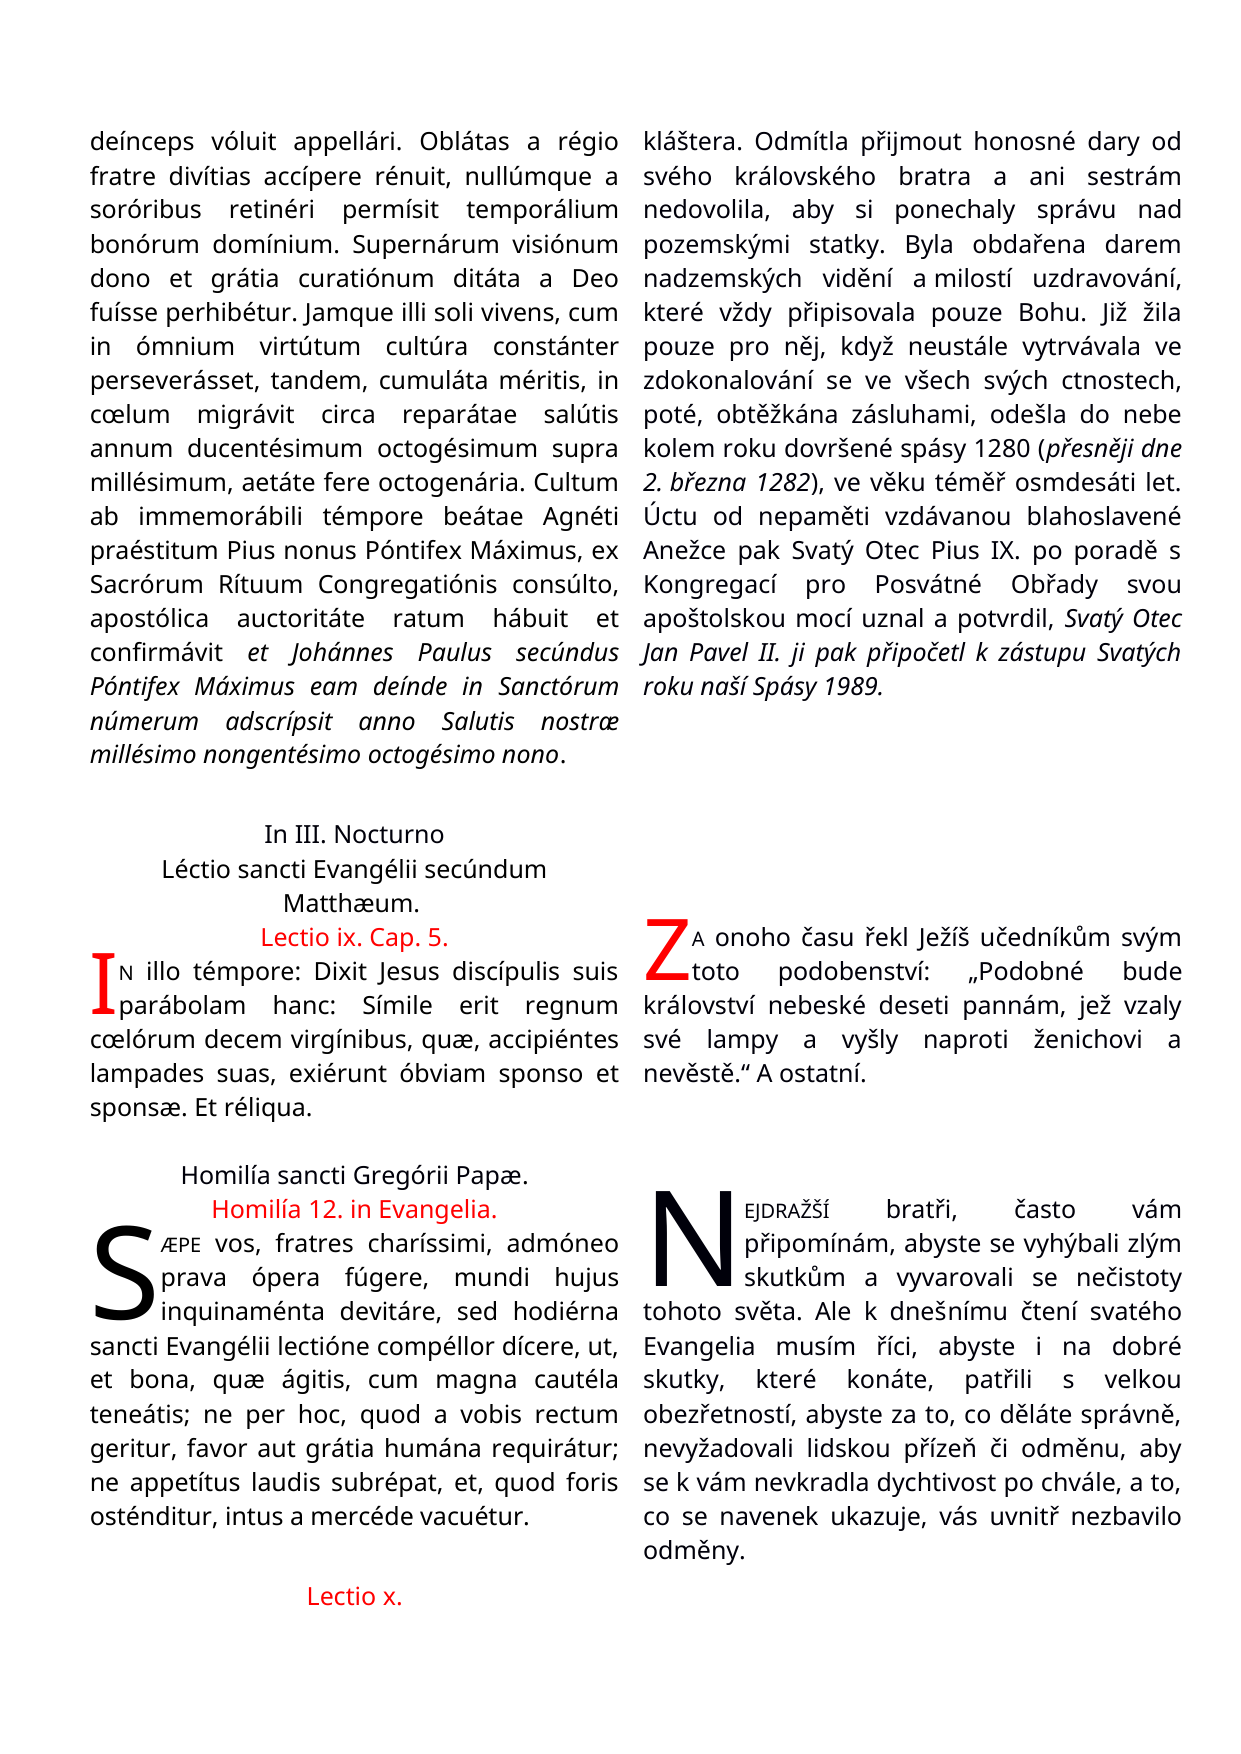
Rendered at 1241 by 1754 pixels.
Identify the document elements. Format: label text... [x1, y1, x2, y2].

table_cell Lectio x. [78, 1573, 631, 1618]
table_cell [631, 1573, 1194, 1618]
table_cell kláštera. Odmítla přijmout honosné dary od svého královského bratra a ani sestrám nedovolila, aby si ponechaly správu nad pozemskými statky. Byla obdařena darem nadzemských vidění a milostí uzdravování, které vždy připisovala pouze Bohu. Již žila pouze pro něj, když neustále vytrvávala ve zdokonalování se ve všech svých ctnostech, poté, obtěžkána zásluhami, odešla do nebe kolem roku dovršené spásy 1280 (přesněji dne 2. března 1282), ve věku téměř osmdesáti let. Úctu od nepaměti vzdávanou blahoslavené Anežce pak Svatý Otec Pius IX. po poradě s Kongregací pro Posvátné Obřady svou apoštolskou mocí uznal a potvrdil, Svatý Otec Jan Pavel II. ji pak připočetl k zástupu Svatých roku naší Spásy 1989. [631, 118, 1194, 811]
table_cell deínceps vóluit appellári. Oblátas a régio fratre divítias accípere rénuit, nullúmque a soróribus retinéri permísit temporálium bonórum domínium. Supernárum visiónum dono et grátia curatiónum ditáta a Deo fuísse perhibétur. Jamque illi soli vivens, cum in ómnium virtútum cultúra constánter perseverásset, tandem, cumuláta méritis, in cœlum migrávit circa reparátae salútis annum ducentésimum octogésimum supra millésimum, aetáte fere octogenária. Cultum ab immemorábili témpore beátae Agnéti praéstitum Pius nonus Póntifex Máximus, ex Sacrórum Rítuum Congregatiónis consúlto, apostólica auctoritáte ratum hábuit et confirmávit et Johánnes Paulus secúndus Póntifex Máximus eam deínde in Sanctórum númerum adscrípsit anno Salutis nostræ millésimo nongentésimo octogésimo nono. [78, 118, 631, 811]
table_cell Za onoho času řekl Ježíš učedníkům svým toto podobenství: „Podobné bude království nebeské deseti pannám, jež vzaly své lampy a vyšly naproti ženichovi a nevěstě.“ A ostatní. Nejdražší bratři, často vám připomínám, abyste se vyhýbali zlým skutkům a vyvarovali se nečistoty tohoto světa. Ale k dneš­nímu čtení svatého Evangelia musím říci, abyste i na dobré skutky, které konáte, patřili s velkou obezřetností, abyste za to, co děláte správně, nevyžadovali lidskou přízeň či odměnu, aby se k vám nevkradla dychtivost po chvále, a to, co se navenek ukazuje, vás uvnitř nezbavilo odměny. [631, 811, 1194, 1572]
table_cell In III. Nocturno Léctio sancti Evangélii secúndum Matthæum. Lectio ix. Cap. 5. In illo témpore: Dixit Jesus discípulis suis parábolam hanc: Símile erit regnum cœlórum decem virgínibus, quæ, accipiéntes lampades suas, exiérunt óbviam sponso et sponsæ. Et réliqua. Homilía sancti Gregórii Papæ. Homilía 12. in Evangelia. Sæpe vos, fratres charíssimi, admóneo prava ópera fúgere, mundi hujus inquinaménta devitáre, sed hodiérna sancti Evangélii lectióne compéllor dícere, ut, et bona, quæ ágitis, cum magna cautéla teneátis; ne per hoc, quod a vobis rectum geritur, favor aut grátia humána requirátur; ne appetítus laudis subrépat, et, quod foris osténditur, intus a mercéde vacuétur. [78, 811, 631, 1572]
